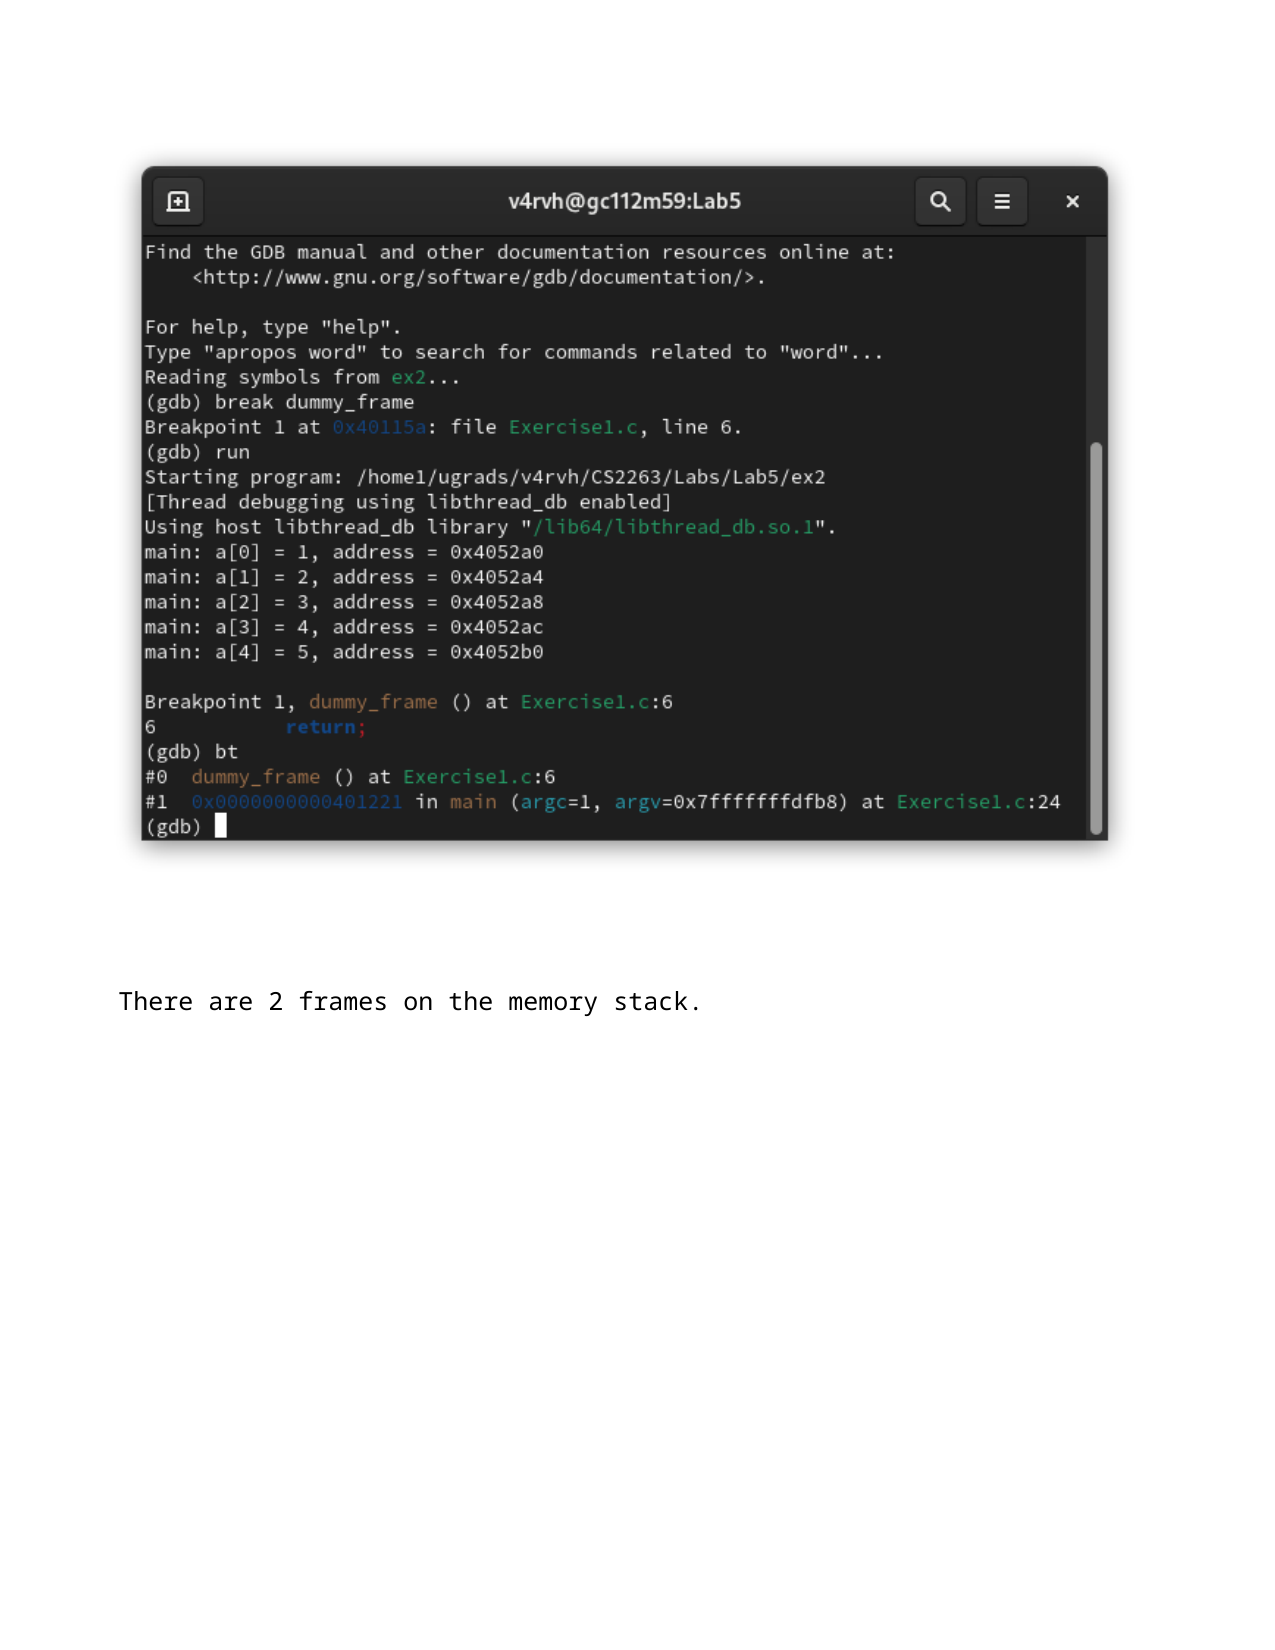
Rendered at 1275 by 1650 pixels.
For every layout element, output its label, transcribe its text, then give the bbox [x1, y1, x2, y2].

picture [105, 134, 1145, 882]
text There are 2 frames on the memory stack. [118, 984, 1157, 1018]
